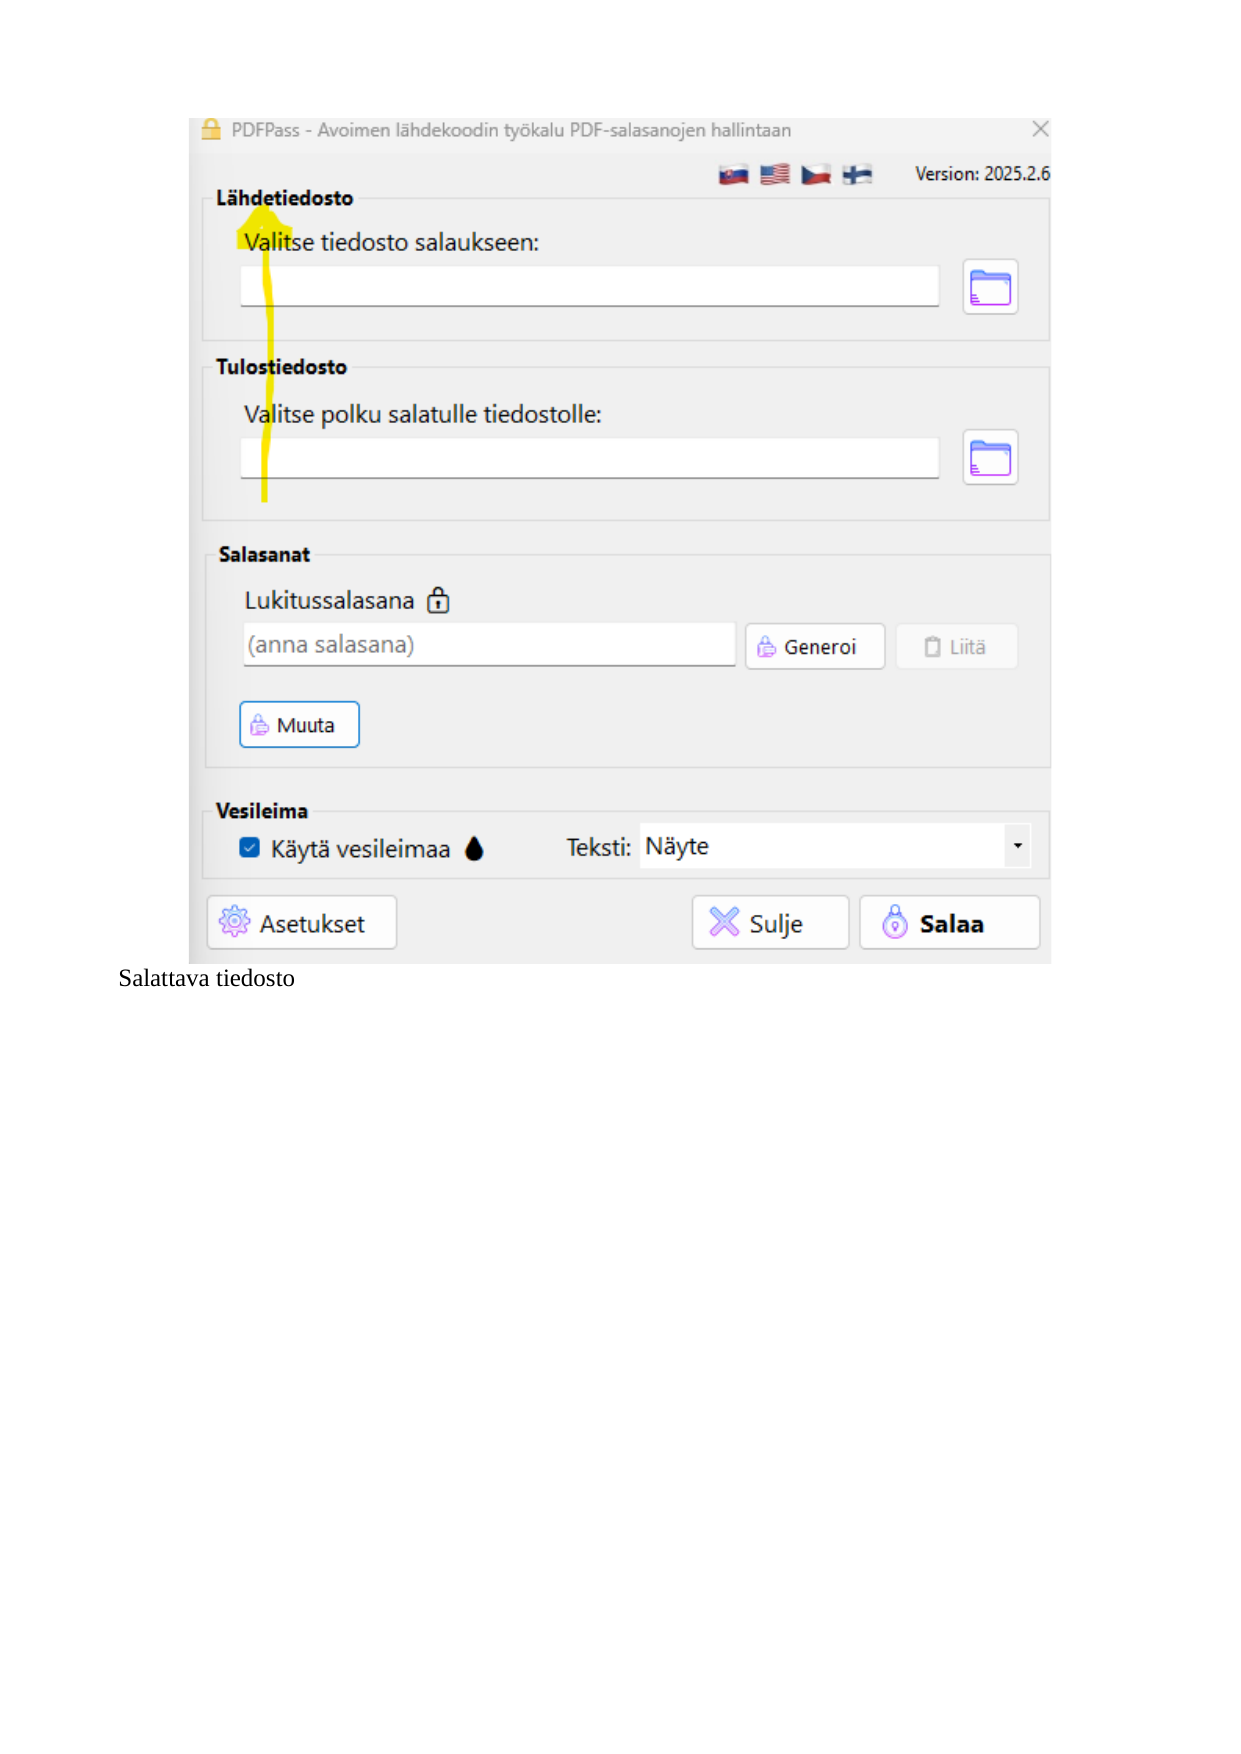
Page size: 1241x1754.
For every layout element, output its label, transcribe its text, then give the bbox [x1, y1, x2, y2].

text Salattava tiedosto [118, 118, 1122, 992]
picture [188, 118, 1052, 964]
